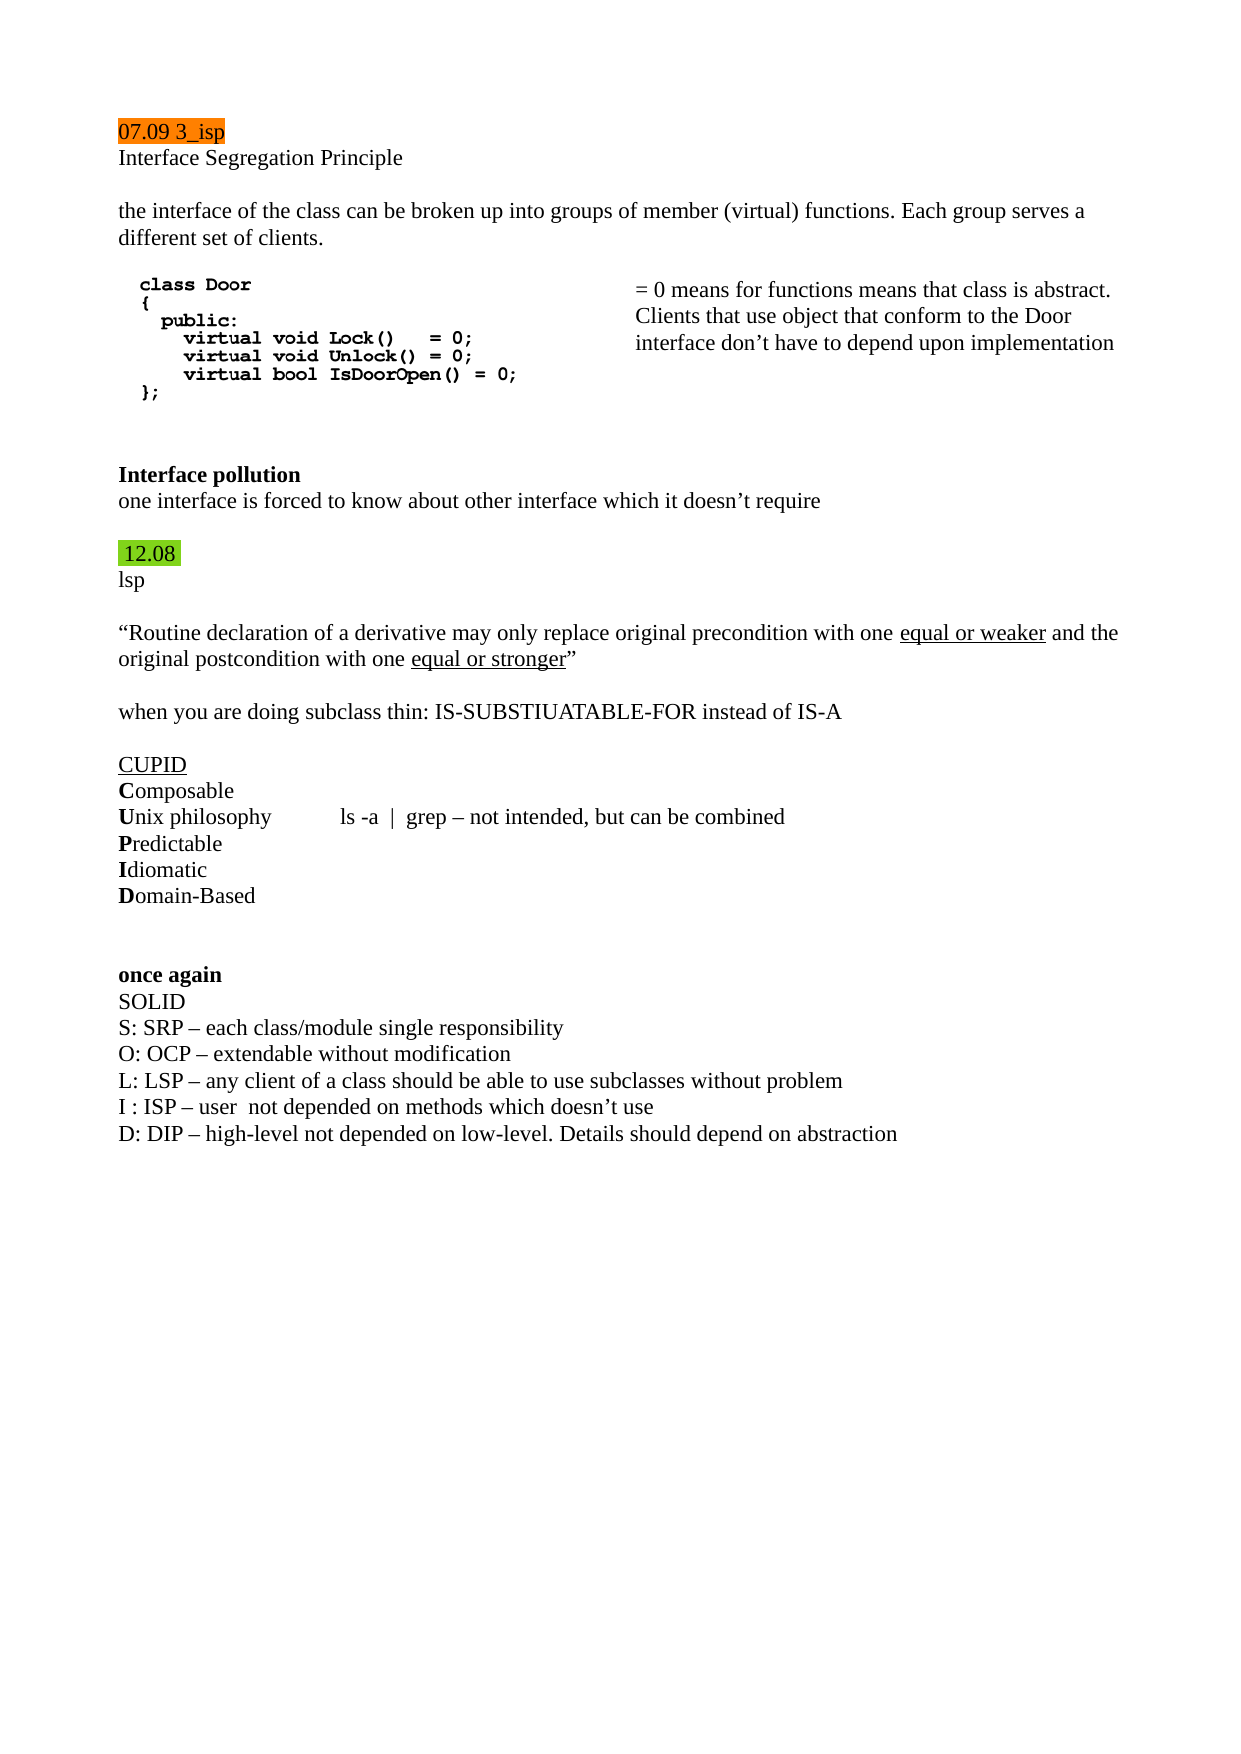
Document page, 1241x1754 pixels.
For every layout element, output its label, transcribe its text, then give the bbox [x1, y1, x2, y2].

text interface don’t have to depend upon implementation [563, 329, 1122, 355]
text Composable [118, 777, 1122, 803]
text the interface of the class can be broken up into groups of member (virtual) functions. Each group serves a different set of clients. [118, 197, 1122, 250]
picture [121, 275, 563, 413]
text CUPID [118, 751, 1122, 777]
text S: SRP – each class/module single responsibility [118, 1014, 1122, 1041]
text Domain-Based [118, 882, 1122, 909]
text I : ISP – user not depended on methods which doesn’t use [118, 1093, 1122, 1119]
text L: LSP – any client of a class should be able to use subclasses without problem [118, 1067, 1122, 1093]
text Unix philosophy ls -a | grep – not intended, but can be combined [118, 803, 1122, 830]
text Clients that use object that conform to the Door [563, 303, 1122, 329]
text SOLID [118, 988, 1122, 1014]
text Idiomatic [118, 856, 1122, 882]
text Predictable [118, 830, 1122, 856]
text “Routine declaration of a derivative may only replace original precondition with one equal or weaker and the original postcondition with one equal or stronger” [118, 619, 1122, 672]
text O: OCP – extendable without modification [118, 1041, 1122, 1067]
text Interface pollution [118, 461, 1122, 487]
text lsp [118, 566, 1122, 592]
text Interface Segregation Principle [118, 144, 1122, 171]
text once again [118, 961, 1122, 988]
text 12.08 [118, 540, 1122, 566]
text D: DIP – high-level not depended on low-level. Details should depend on abstraction [118, 1119, 1122, 1146]
text = 0 means for functions means that class is abstract. [563, 276, 1122, 303]
text 07.09 3_isp [118, 118, 1122, 144]
text one interface is forced to know about other interface which it doesn’t require [118, 487, 1122, 513]
text when you are doing subclass thin: IS-SUBSTIUATABLE-FOR instead of IS-A [118, 698, 1122, 724]
